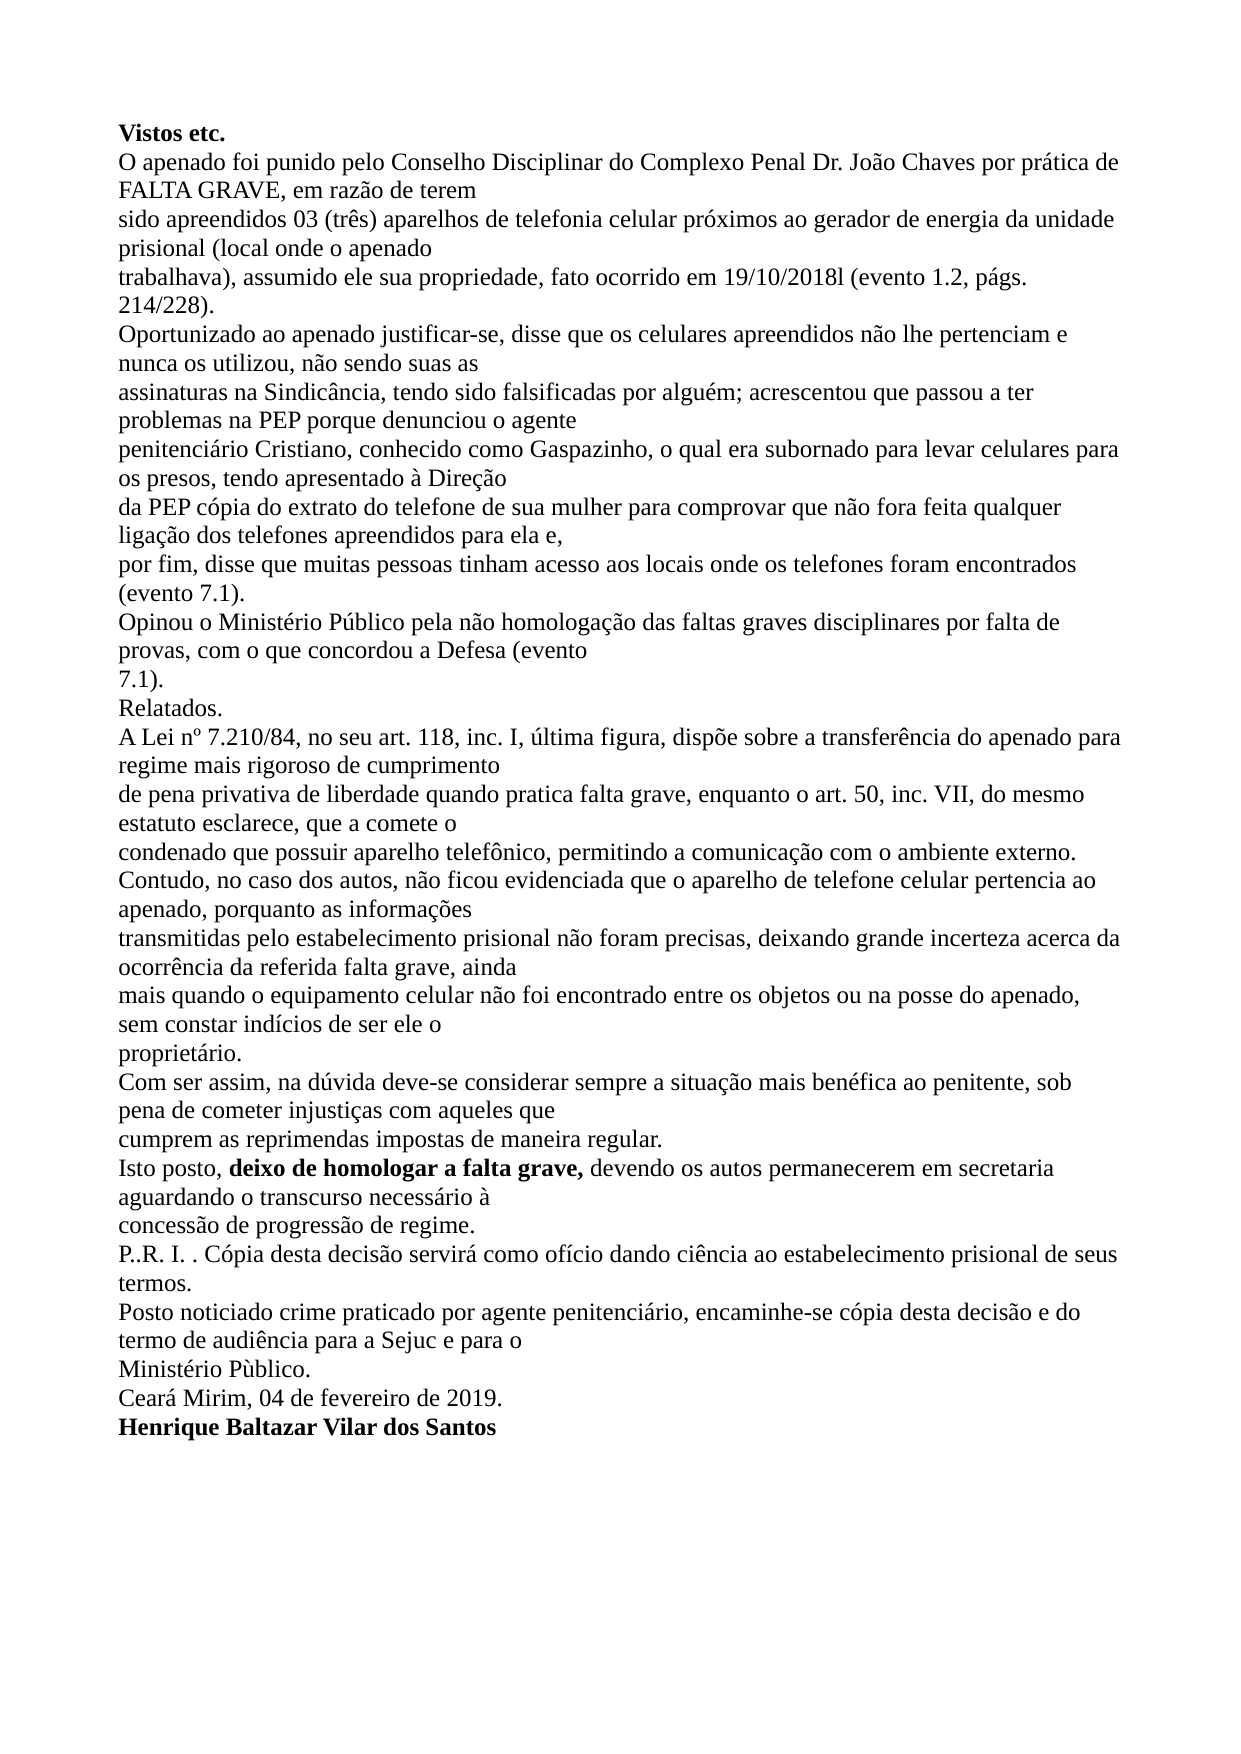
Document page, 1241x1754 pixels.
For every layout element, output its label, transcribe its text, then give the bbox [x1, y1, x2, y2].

text Oportunizado ao apenado justificar-se, disse que os celulares apreendidos não lhe pertenciam e nunca os utilizou, não sendo suas as [118, 319, 1122, 377]
text Contudo, no caso dos autos, não ficou evidenciada que o aparelho de telefone celular pertencia ao apenado, porquanto as informações [118, 866, 1122, 923]
text sido apreendidos 03 (três) aparelhos de telefonia celular próximos ao gerador de energia da unidade prisional (local onde o apenado [118, 204, 1122, 262]
text Isto posto, deixo de homologar a falta grave, devendo os autos permanecerem em secretaria aguardando o transcurso necessário à [118, 1153, 1122, 1211]
text O apenado foi punido pelo Conselho Disciplinar do Complexo Penal Dr. João Chaves por prática de FALTA GRAVE, em razão de terem [118, 147, 1122, 204]
text assinaturas na Sindicância, tendo sido falsificadas por alguém; acrescentou que passou a ter problemas na PEP porque denunciou o agente [118, 377, 1122, 434]
text Vistos etc. [118, 118, 1122, 147]
text 7.1). [118, 664, 1122, 693]
text Ministério Pùblico. [118, 1354, 1122, 1383]
text penitenciário Cristiano, conhecido como Gaspazinho, o qual era subornado para levar celulares para os presos, tendo apresentado à Direção [118, 434, 1122, 492]
text Opinou o Ministério Público pela não homologação das faltas graves disciplinares por falta de provas, com o que concordou a Defesa (evento [118, 607, 1122, 664]
text da PEP cópia do extrato do telefone de sua mulher para comprovar que não fora feita qualquer ligação dos telefones apreendidos para ela e, [118, 492, 1122, 549]
text A Lei nº 7.210/84, no seu art. 118, inc. I, última figura, dispõe sobre a transferência do apenado para regime mais rigoroso de cumprimento [118, 722, 1122, 779]
text transmitidas pelo estabelecimento prisional não foram precisas, deixando grande incerteza acerca da ocorrência da referida falta grave, ainda [118, 923, 1122, 981]
text Posto noticiado crime praticado por agente penitenciário, encaminhe-se cópia desta decisão e do termo de audiência para a Sejuc e para o [118, 1297, 1122, 1354]
text trabalhava), assumido ele sua propriedade, fato ocorrido em 19/10/2018l (evento 1.2, págs. 214/228). [118, 262, 1122, 319]
text de pena privativa de liberdade quando pratica falta grave, enquanto o art. 50, inc. VII, do mesmo estatuto esclarece, que a comete o [118, 779, 1122, 837]
text Henrique Baltazar Vilar dos Santos [118, 1412, 1122, 1441]
text Com ser assim, na dúvida deve-se considerar sempre a situação mais benéfica ao penitente, sob pena de cometer injustiças com aqueles que [118, 1067, 1122, 1124]
text concessão de progressão de regime. [118, 1211, 1122, 1239]
text Ceará Mirim, 04 de fevereiro de 2019. [118, 1383, 1122, 1412]
text P..R. I. . Cópia desta decisão servirá como ofício dando ciência ao estabelecimento prisional de seus termos. [118, 1239, 1122, 1297]
text proprietário. [118, 1038, 1122, 1067]
text por fim, disse que muitas pessoas tinham acesso aos locais onde os telefones foram encontrados (evento 7.1). [118, 549, 1122, 607]
text cumprem as reprimendas impostas de maneira regular. [118, 1124, 1122, 1153]
text Relatados. [118, 693, 1122, 722]
text mais quando o equipamento celular não foi encontrado entre os objetos ou na posse do apenado, sem constar indícios de ser ele o [118, 981, 1122, 1038]
text condenado que possuir aparelho telefônico, permitindo a comunicação com o ambiente externo. [118, 837, 1122, 866]
